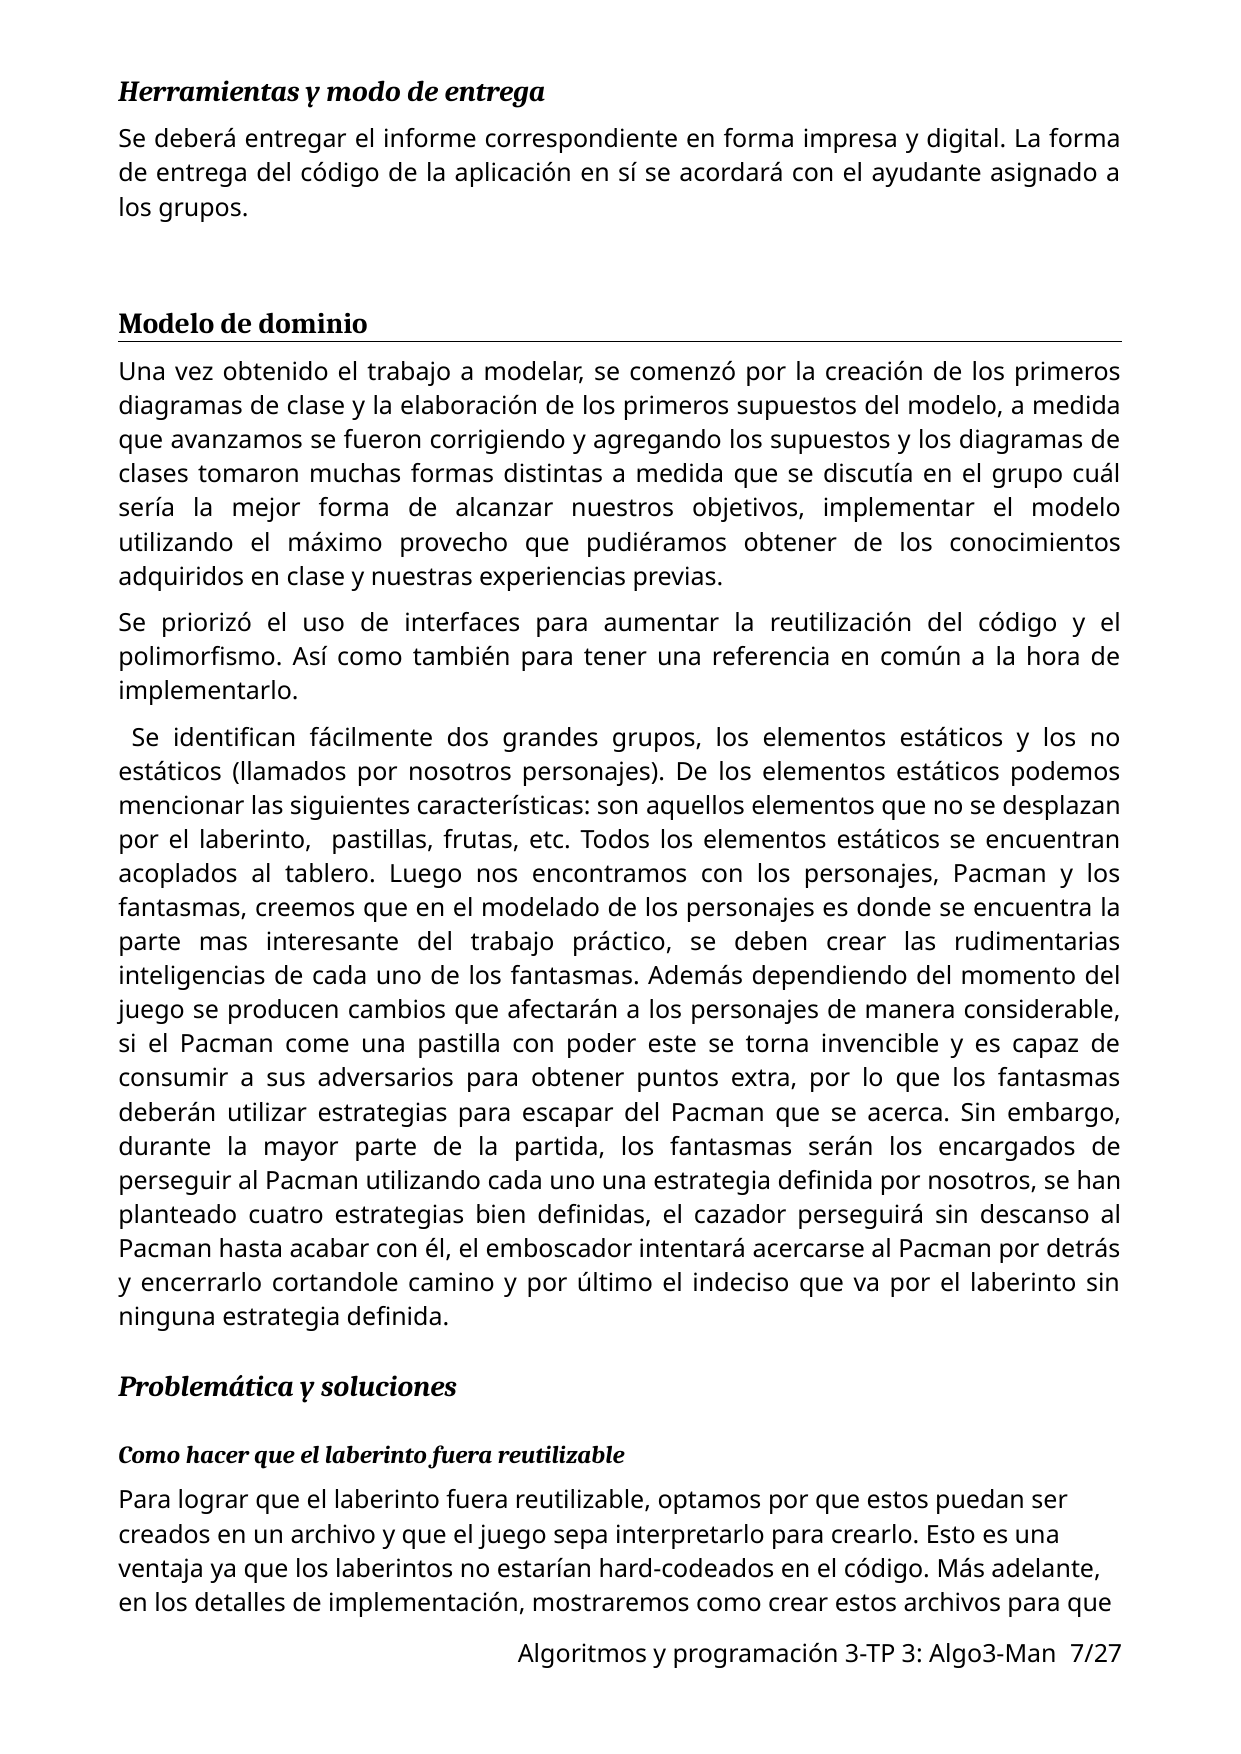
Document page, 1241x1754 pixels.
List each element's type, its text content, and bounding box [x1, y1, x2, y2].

text Una vez obtenido el trabajo a modelar, se comenzó por la creación de los primeros diagramas de clase y la elaboración de los primeros supuestos del modelo, a medida que avanzamos se fueron corrigiendo y agregando los supuestos y los diagramas de clases tomaron muchas formas distintas a medida que se discutía en el grupo cuál sería la mejor forma de alcanzar nuestros objetivos, implementar el modelo utilizando el máximo provecho que pudiéramos obtener de los conocimientos adquiridos en clase y nuestras experiencias previas. [118, 354, 1122, 592]
subtitle Como hacer que el laberinto fuera reutilizable [118, 1441, 1122, 1470]
subtitle Problemática y soluciones [118, 1370, 1122, 1404]
subtitle Modelo de dominio [118, 307, 1122, 341]
text Se deberá entregar el informe correspondiente en forma impresa y digital. La forma de entrega del código de la aplicación en sí se acordará con el ayudante asignado a los grupos. [118, 121, 1122, 223]
text Se priorizó el uso de interfaces para aumentar la reutilización del código y el polimorfismo. Así como también para tener una referencia en común a la hora de implementarlo. [118, 605, 1122, 707]
subtitle Herramientas y modo de entrega [118, 75, 1122, 108]
text Para lograr que el laberinto fuera reutilizable, optamos por que estos puedan ser creados en un archivo y que el juego sepa interpretarlo para crearlo. Esto es una ventaja ya que los laberintos no estarían hard-codeados en el código. Más adelante, en los detalles de implementación, mostraremos como crear estos archivos para que [118, 1482, 1122, 1618]
text Se identifican fácilmente dos grandes grupos, los elementos estáticos y los no estáticos (llamados por nosotros personajes). De los elementos estáticos podemos mencionar las siguientes características: son aquellos elementos que no se desplazan por el laberinto, pastillas, frutas, etc. Todos los elementos estáticos se encuentran acoplados al tablero. Luego nos encontramos con los personajes, Pacman y los fantasmas, creemos que en el modelado de los personajes es donde se encuentra la parte mas interesante del trabajo práctico, se deben crear las rudimentarias inteligencias de cada uno de los fantasmas. Además dependiendo del momento del juego se producen cambios que afectarán a los personajes de manera considerable, si el Pacman come una pastilla con poder este se torna invencible y es capaz de consumir a sus adversarios para obtener puntos extra, por lo que los fantasmas deberán utilizar estrategias para escapar del Pacman que se acerca. Sin embargo, durante la mayor parte de la partida, los fantasmas serán los encargados de perseguir al Pacman utilizando cada uno una estrategia definida por nosotros, se han planteado cuatro estrategias bien definidas, el cazador perseguirá sin descanso al Pacman hasta acabar con él, el emboscador intentará acercarse al Pacman por detrás y encerrarlo cortandole camino y por último el indeciso que va por el laberinto sin ninguna estrategia definida. [118, 719, 1122, 1333]
